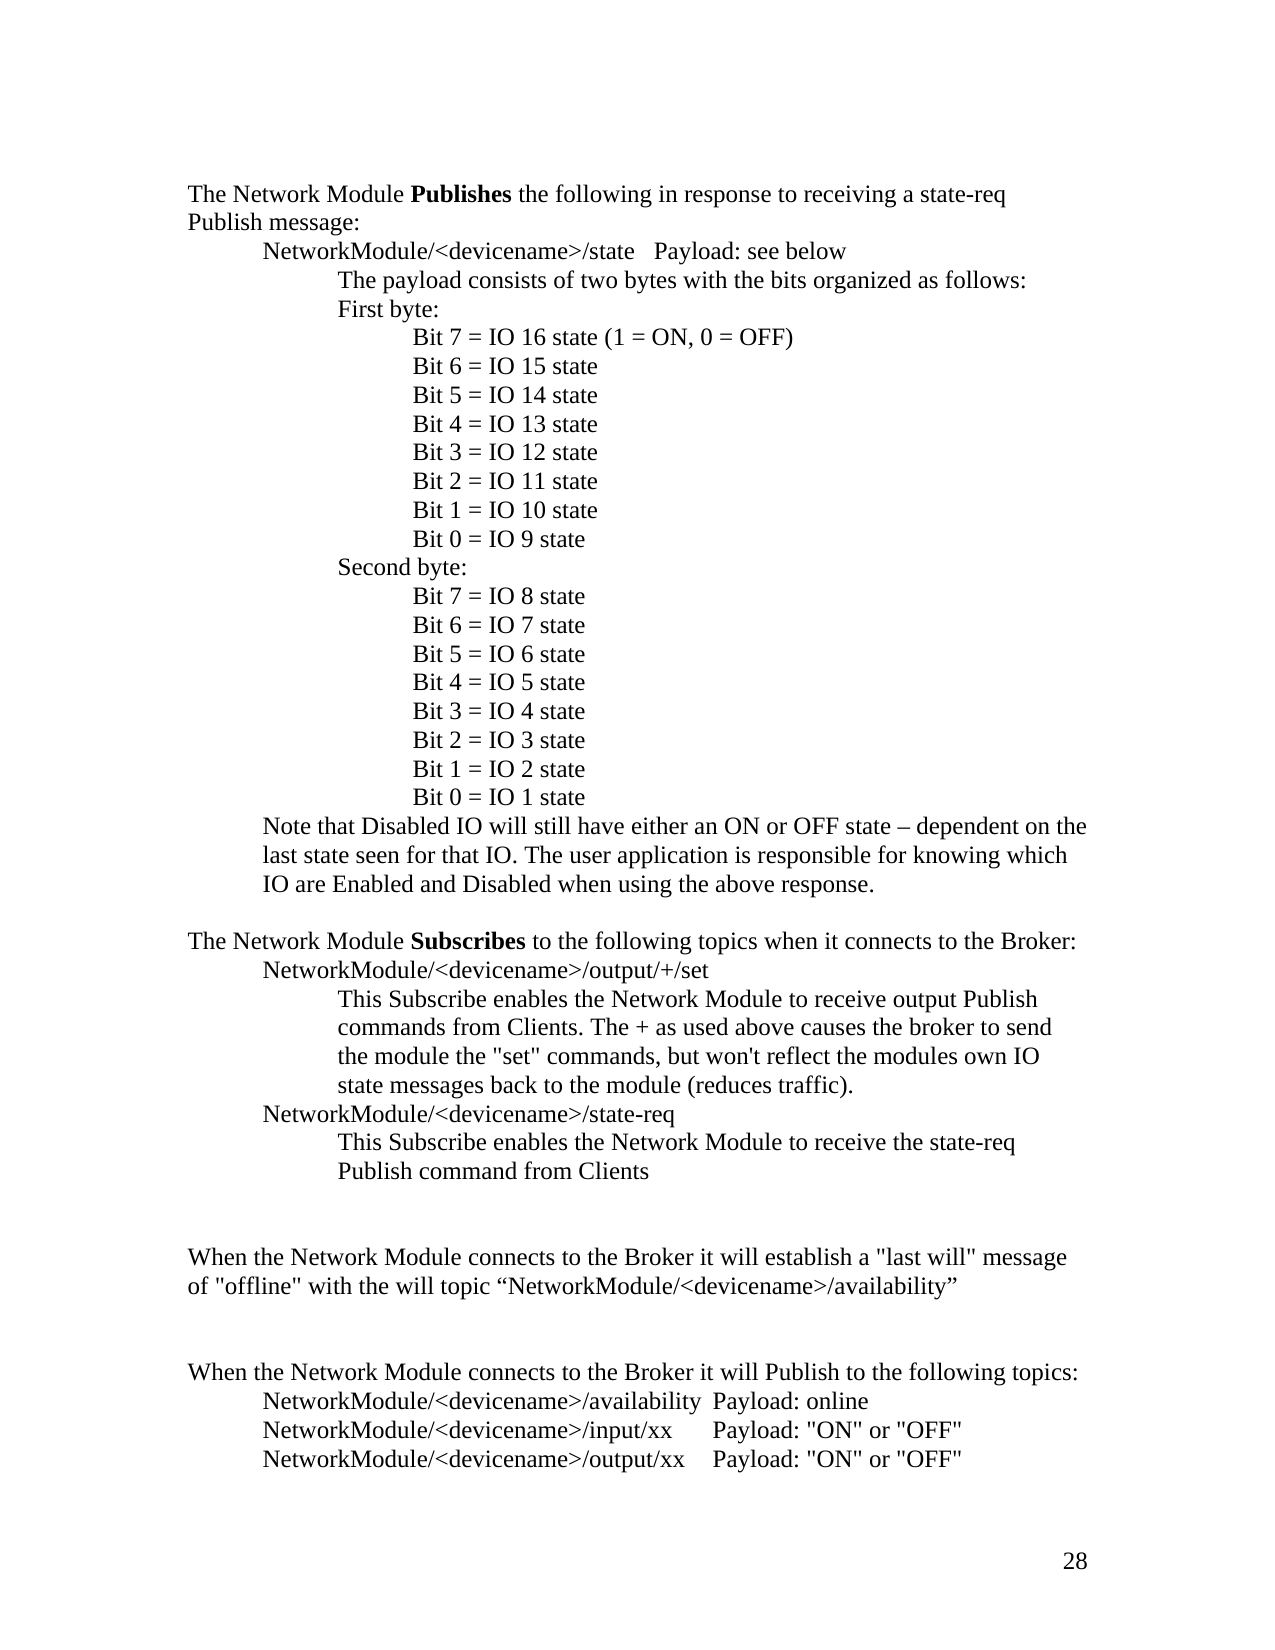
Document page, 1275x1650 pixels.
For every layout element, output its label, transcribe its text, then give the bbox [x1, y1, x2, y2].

text Bit 5 = IO 6 state [412, 639, 1087, 667]
text When the Network Module connects to the Broker it will establish a "last will" message of "offline" with the will topic “NetworkModule/<devicename>/availability” [187, 1242, 1087, 1300]
text Bit 5 = IO 14 state [412, 380, 1087, 409]
text Bit 7 = IO 8 state [412, 581, 1087, 610]
text NetworkModule/<devicename>/input/xx Payload: "ON" or "OFF" [262, 1415, 1087, 1444]
text Second byte: [337, 552, 1087, 581]
text The Network Module Publishes the following in response to receiving a state-req [187, 179, 1087, 207]
text NetworkModule/<devicename>/state Payload: see below [262, 236, 1087, 265]
text Bit 1 = IO 2 state [412, 754, 1087, 782]
text Bit 1 = IO 10 state [412, 495, 1087, 524]
text Bit 0 = IO 9 state [412, 524, 1087, 552]
text Bit 2 = IO 11 state [412, 466, 1087, 495]
text NetworkModule/<devicename>/state-req [262, 1099, 1087, 1127]
text NetworkModule/<devicename>/availability Payload: online [262, 1386, 1087, 1415]
text NetworkModule/<devicename>/output/xx Payload: "ON" or "OFF" [262, 1444, 1087, 1472]
text Bit 4 = IO 5 state [412, 667, 1087, 696]
text Publish message: [187, 207, 1087, 236]
text Bit 3 = IO 4 state [412, 696, 1087, 725]
text Bit 0 = IO 1 state [412, 782, 1087, 811]
text The payload consists of two bytes with the bits organized as follows: [337, 265, 1087, 294]
text Note that Disabled IO will still have either an ON or OFF state – dependent on the last state seen for that IO. The user application is responsible for knowing which IO are Enabled and Disabled when using the above response. [262, 811, 1087, 897]
text Bit 7 = IO 16 state (1 = ON, 0 = OFF) [412, 322, 1087, 351]
text Bit 2 = IO 3 state [412, 725, 1087, 754]
text NetworkModule/<devicename>/output/+/set [262, 955, 1087, 984]
text Bit 6 = IO 7 state [412, 610, 1087, 639]
text When the Network Module connects to the Broker it will Publish to the following topics: [187, 1357, 1087, 1386]
text Bit 4 = IO 13 state [412, 409, 1087, 437]
text Bit 6 = IO 15 state [412, 351, 1087, 380]
text This Subscribe enables the Network Module to receive the state-req Publish command from Clients [337, 1127, 1087, 1185]
text This Subscribe enables the Network Module to receive output Publish commands from Clients. The + as used above causes the broker to send the module the "set" commands, but won't reflect the modules own IO state messages back to the module (reduces traffic). [337, 984, 1087, 1099]
text First byte: [337, 294, 1087, 322]
text Bit 3 = IO 12 state [412, 437, 1087, 466]
text The Network Module Subscribes to the following topics when it connects to the Broker: [187, 926, 1087, 955]
